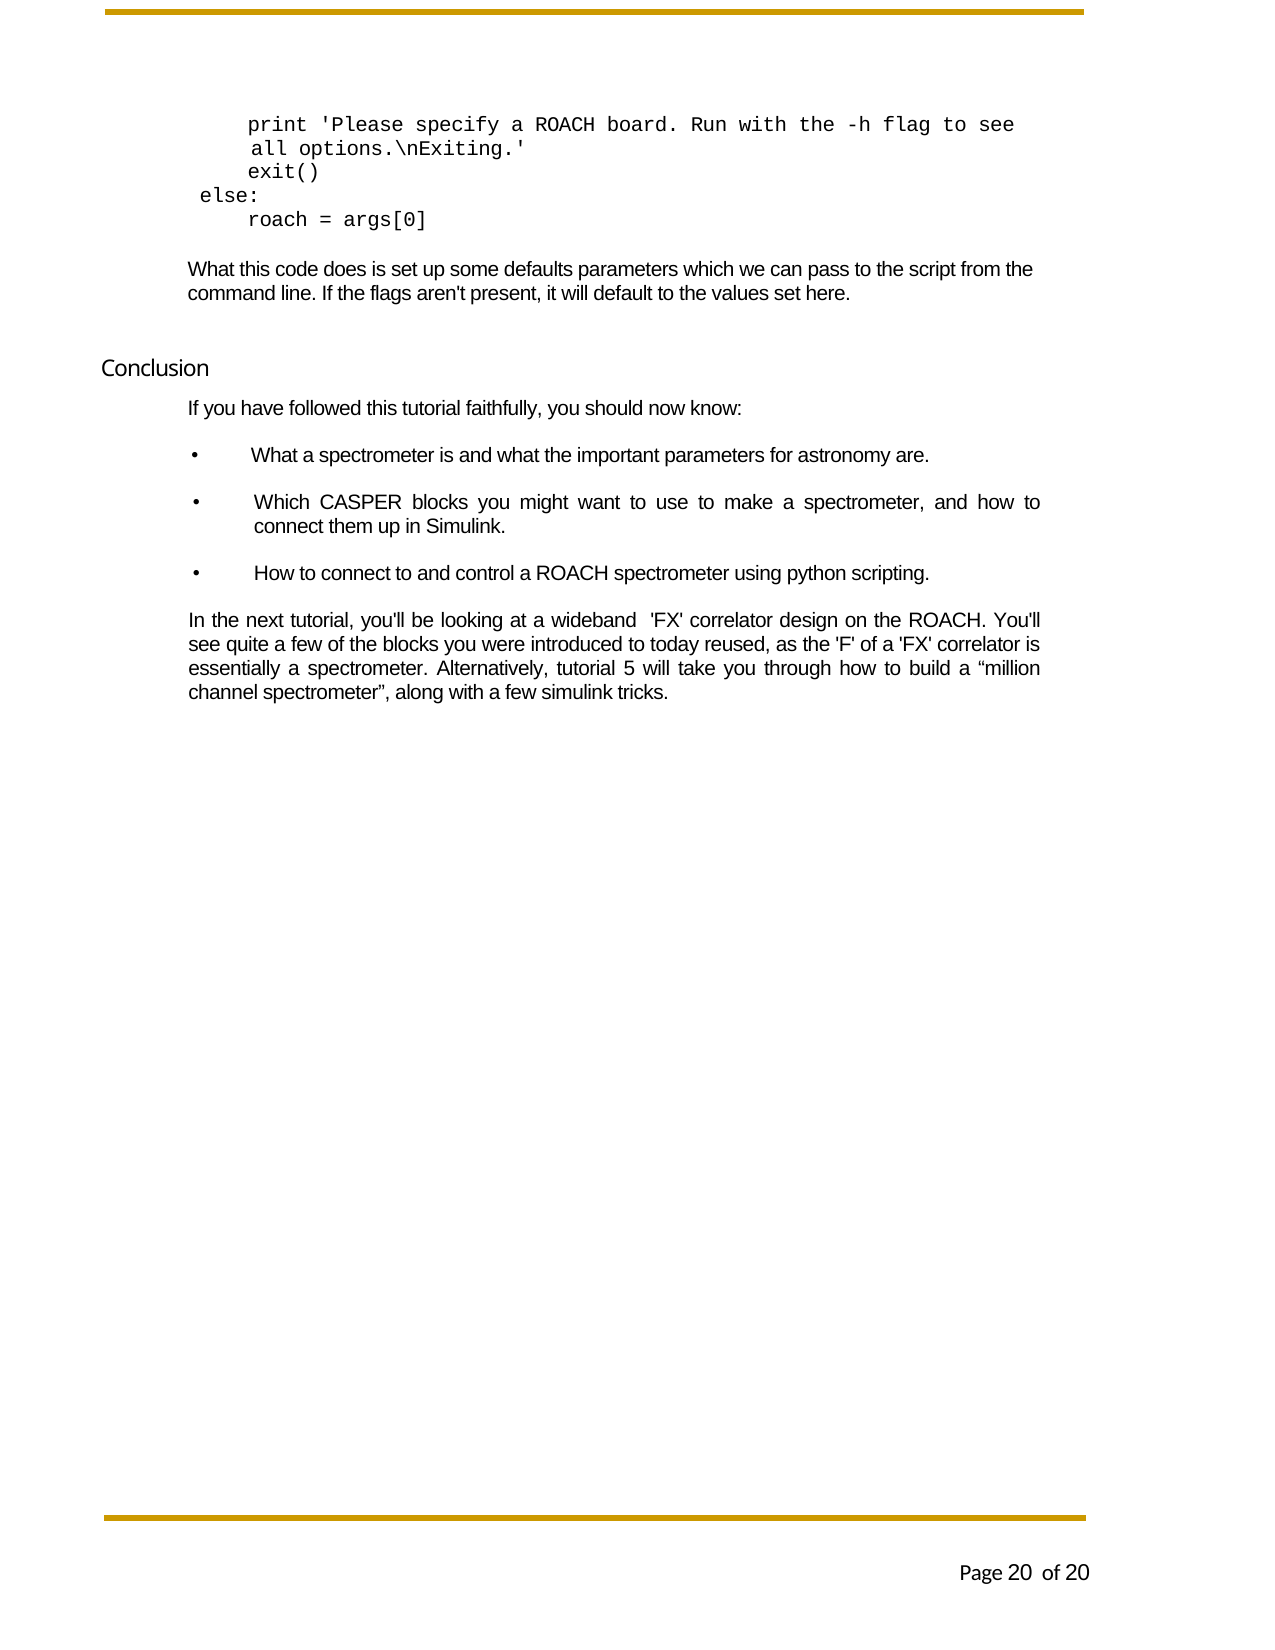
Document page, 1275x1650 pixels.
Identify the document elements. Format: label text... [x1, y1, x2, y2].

text print 'Please specify a ROACH board. Run with the -h flag to see all options.\nExiting.' [187, 114, 1062, 162]
text If you have followed this tutorial faithfully, you should now know: [187, 396, 1062, 420]
text else: [187, 185, 1062, 209]
list How to connect to and control a ROACH spectrometer using python scripting. [193, 561, 1041, 585]
text exit() [187, 162, 1062, 185]
text In the next tutorial, you'll be looking at a wideband 'FX' correlator design on the ROACH. You'll see quite a few of the blocks you were introduced to today reused, as the 'F' of a 'FX' correlator is essentially a spectrometer. Alternatively, tutorial 5 will take you through how to build a “million channel spectrometer”, along with a few simulink tricks. [188, 608, 1041, 704]
text What this code does is set up some defaults parameters which we can pass to the script from the command line. If the flags aren't present, it will default to the values set here. [187, 256, 1062, 304]
list What a spectrometer is and what the important parameters for astronomy are. [176, 443, 1149, 467]
list Which CASPER blocks you might want to use to make a spectrometer, and how to connect them up in Simulink. [193, 490, 1041, 538]
text roach = args[0] [187, 209, 1062, 232]
subtitle Conclusion [101, 352, 1062, 383]
